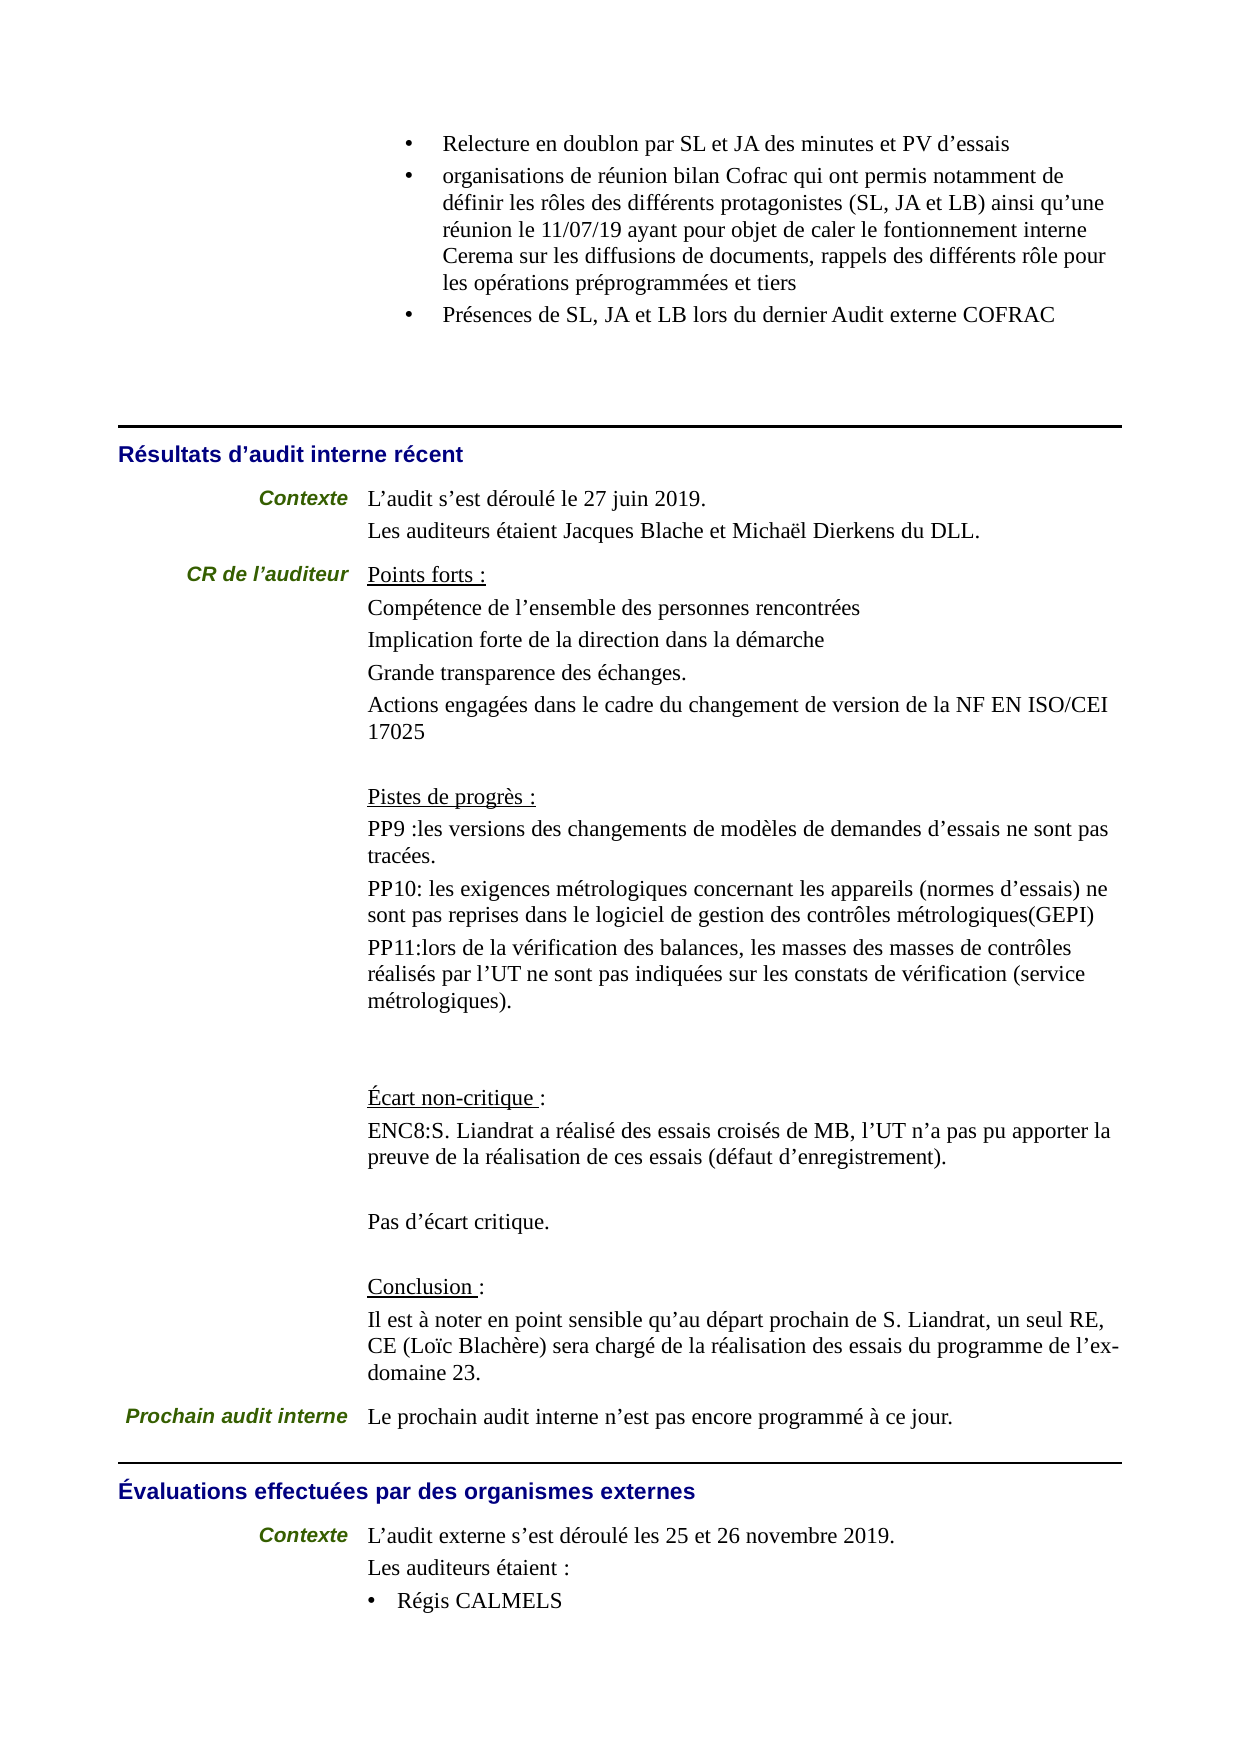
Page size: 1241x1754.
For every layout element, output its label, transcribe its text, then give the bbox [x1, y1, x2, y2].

table_header Le départ de SL, chef d’unité technique Cofrac, a imposé une véritable réorganisation de l’unité. C’est désormais JA qui devient CU par intérim, avec en appui technique Cofrac BB et AC. Depuis septembre 2019, afin d’assurer cette transition, différentes actions ont été réalisées, afin de permettre à JA de prendre dans les meilleures conditions ses nouvelles fonctions : Relecture en doublon par SL et JA des minutes et PV d’essais organisations de réunion bilan Cofrac qui ont permis notamment de définir les rôles des différents protagonistes (SL, JA et LB) ainsi qu’une réunion le 11/07/19 ayant pour objet de caler le fontionnement interne Cerema sur les diffusions de documents, rappels des différents rôle pour les opérations préprogrammées et tiers Présences de SL, JA et LB lors du dernier Audit externe COFRAC [356, 118, 1122, 333]
table_header Contexte [118, 1510, 356, 1619]
table_header Le prochain audit interne n’est pas encore programmé à ce jour. [356, 1391, 1122, 1435]
table_header Évaluations effectuées par des organismes externes [118, 1464, 1122, 1510]
table_header CR de l’auditeur [118, 550, 356, 1391]
table_header Points forts : Compétence de l’ensemble des personnes rencontrées Implication forte de la direction dans la démarche Grande transparence des échanges. Actions engagées dans le cadre du changement de version de la NF EN ISO/CEI 17025 Pistes de progrès : PP9 :les versions des changements de modèles de demandes d’essais ne sont pas tracées. PP10: les exigences métrologiques concernant les appareils (normes d’essais) ne sont pas reprises dans le logiciel de gestion des contrôles métrologiques(GEPI) PP11:lors de la vérification des balances, les masses des masses de contrôles réalisés par l’UT ne sont pas indiquées sur les constats de vérification (service métrologiques). Écart non-critique : ENC8:S. Liandrat a réalisé des essais croisés de MB, l’UT n’a pas pu apporter la preuve de la réalisation de ces essais (défaut d’enregistrement). Pas d’écart critique. Conclusion : Il est à noter en point sensible qu’au départ prochain de S. Liandrat, un seul RE, CE (Loïc Blachère) sera chargé de la réalisation des essais du programme de l’ex-domaine 23. [356, 550, 1122, 1391]
table_header L’audit s’est déroulé le 27 juin 2019. Les auditeurs étaient Jacques Blache et Michaël Dierkens du DLL. [356, 473, 1122, 549]
table_header Contexte [118, 473, 356, 549]
table_header Prochain audit interne [118, 1391, 356, 1435]
table_header Résultats d’audit interne récent [118, 428, 1122, 473]
table_header L’audit externe s’est déroulé les 25 et 26 novembre 2019. Les auditeurs étaient : Régis CALMELS Moulay ZERHOUNI [356, 1510, 1122, 1619]
table_header [118, 118, 356, 333]
